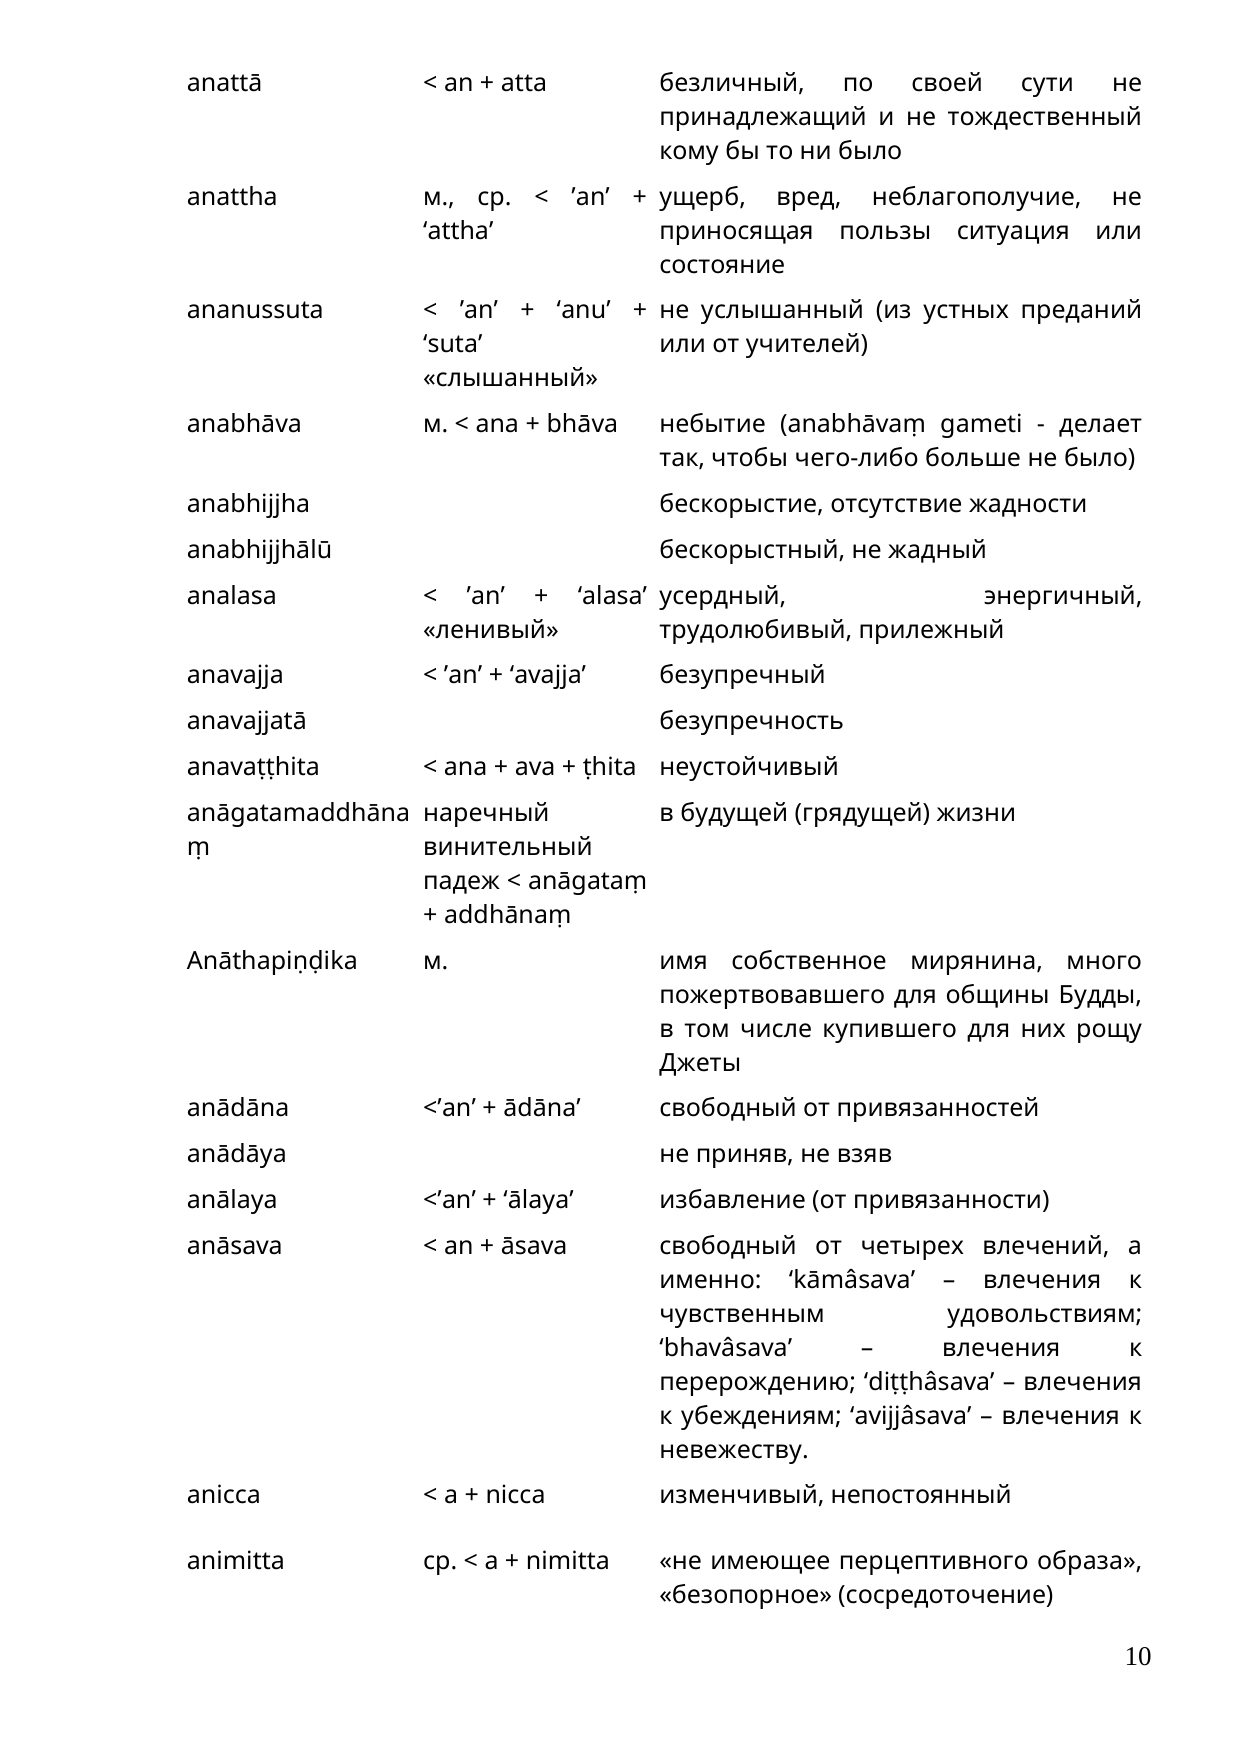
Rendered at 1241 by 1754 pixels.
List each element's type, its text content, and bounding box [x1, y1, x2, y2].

table_cell ananussuta [181, 287, 417, 400]
table_cell anattā [181, 59, 417, 173]
table_cell analasa [181, 572, 417, 652]
table_cell anavajjatā [181, 698, 417, 743]
table_cell изменчивый, непостоянный [653, 1472, 1148, 1537]
table_cell anavaṭṭhita [181, 743, 417, 789]
table_cell безупречный [653, 652, 1148, 697]
table_cell anādāya [181, 1130, 417, 1176]
table_cell неустойчивый [653, 743, 1148, 789]
table_cell <’an’ + ‘ālaya’ [417, 1176, 653, 1222]
table_cell < ’an’ + ‘avajja’ [417, 652, 653, 697]
table_cell не приняв, не взяв [653, 1130, 1148, 1176]
table_cell свободный от четырех влечений, а именно: ‘kāmâsava’ – влечения к чувственным удовольствиям; ‘bhavâsava’ – влечения к перерождению; ‘diṭṭhâsava’ – влечения к убеждениям; ‘avijjâsava’ – влечения к невежеству. [653, 1222, 1148, 1472]
table_cell < a + nicca [417, 1472, 653, 1537]
table_cell < an + atta [417, 59, 653, 173]
table_cell ср. < a + nimitta [417, 1537, 653, 1617]
table_cell м., ср. < ’an’ + ‘attha’ [417, 173, 653, 287]
table_cell избавление (от привязанности) [653, 1176, 1148, 1222]
table_cell не услышанный (из устных преданий или от учителей) [653, 287, 1148, 400]
table_cell < an + āsava [417, 1222, 653, 1472]
table_cell небытие (anabhāvaṃ gameti - делает так, чтобы чего-либо больше не было) [653, 400, 1148, 480]
table_cell < ’an’ + ‘alasa’ «ленивый» [417, 572, 653, 652]
table_cell безупречность [653, 698, 1148, 743]
table_cell anavajja [181, 652, 417, 697]
table_cell бескорыстие, отсутствие жадности [653, 480, 1148, 526]
table_cell anādāna [181, 1085, 417, 1130]
table_cell [417, 1130, 653, 1176]
table_cell безличный, по своей сути не принадлежащий и не тождественный кому бы то ни было [653, 59, 1148, 173]
table_cell наречный винительный падеж < anāgataṃ + addhānaṃ [417, 789, 653, 937]
table_cell усердный, энергичный, трудолюбивый, прилежный [653, 572, 1148, 652]
table_cell anāsava [181, 1222, 417, 1472]
table_cell имя собственное мирянина, много пожертвовавшего для общины Будды, в том числе купившего для них рощу Джеты [653, 937, 1148, 1084]
table_cell бескорыстный, не жадный [653, 526, 1148, 572]
table_cell < ana + ava + ṭhita [417, 743, 653, 789]
table_cell «не имеющее перцептивного образа», «безопорное» (сосредоточение) [653, 1537, 1148, 1617]
table_cell [417, 698, 653, 743]
table_cell < ’an’ + ‘anu’ + ‘suta’ «слышанный» [417, 287, 653, 400]
table_cell ущерб, вред, неблагополучие, не приносящая пользы ситуация или состояние [653, 173, 1148, 287]
table_cell [417, 480, 653, 526]
table_cell anicca [181, 1472, 417, 1537]
table_cell свободный от привязанностей [653, 1085, 1148, 1130]
table_cell м. < ana + bhāva [417, 400, 653, 480]
table_cell в будущей (грядущей) жизни [653, 789, 1148, 937]
table_cell anabhijjha [181, 480, 417, 526]
table_cell <’an’ + ādāna’ [417, 1085, 653, 1130]
table_cell anabhāva [181, 400, 417, 480]
table_cell animitta [181, 1537, 417, 1617]
table_cell anattha [181, 173, 417, 287]
table_cell anabhijjhālū [181, 526, 417, 572]
table_cell anāgatamaddhānaṃ [181, 789, 417, 937]
table_cell anālaya [181, 1176, 417, 1222]
table_cell м. [417, 937, 653, 1084]
table_cell Anāthapiṇḍika [181, 937, 417, 1084]
table_cell [417, 526, 653, 572]
